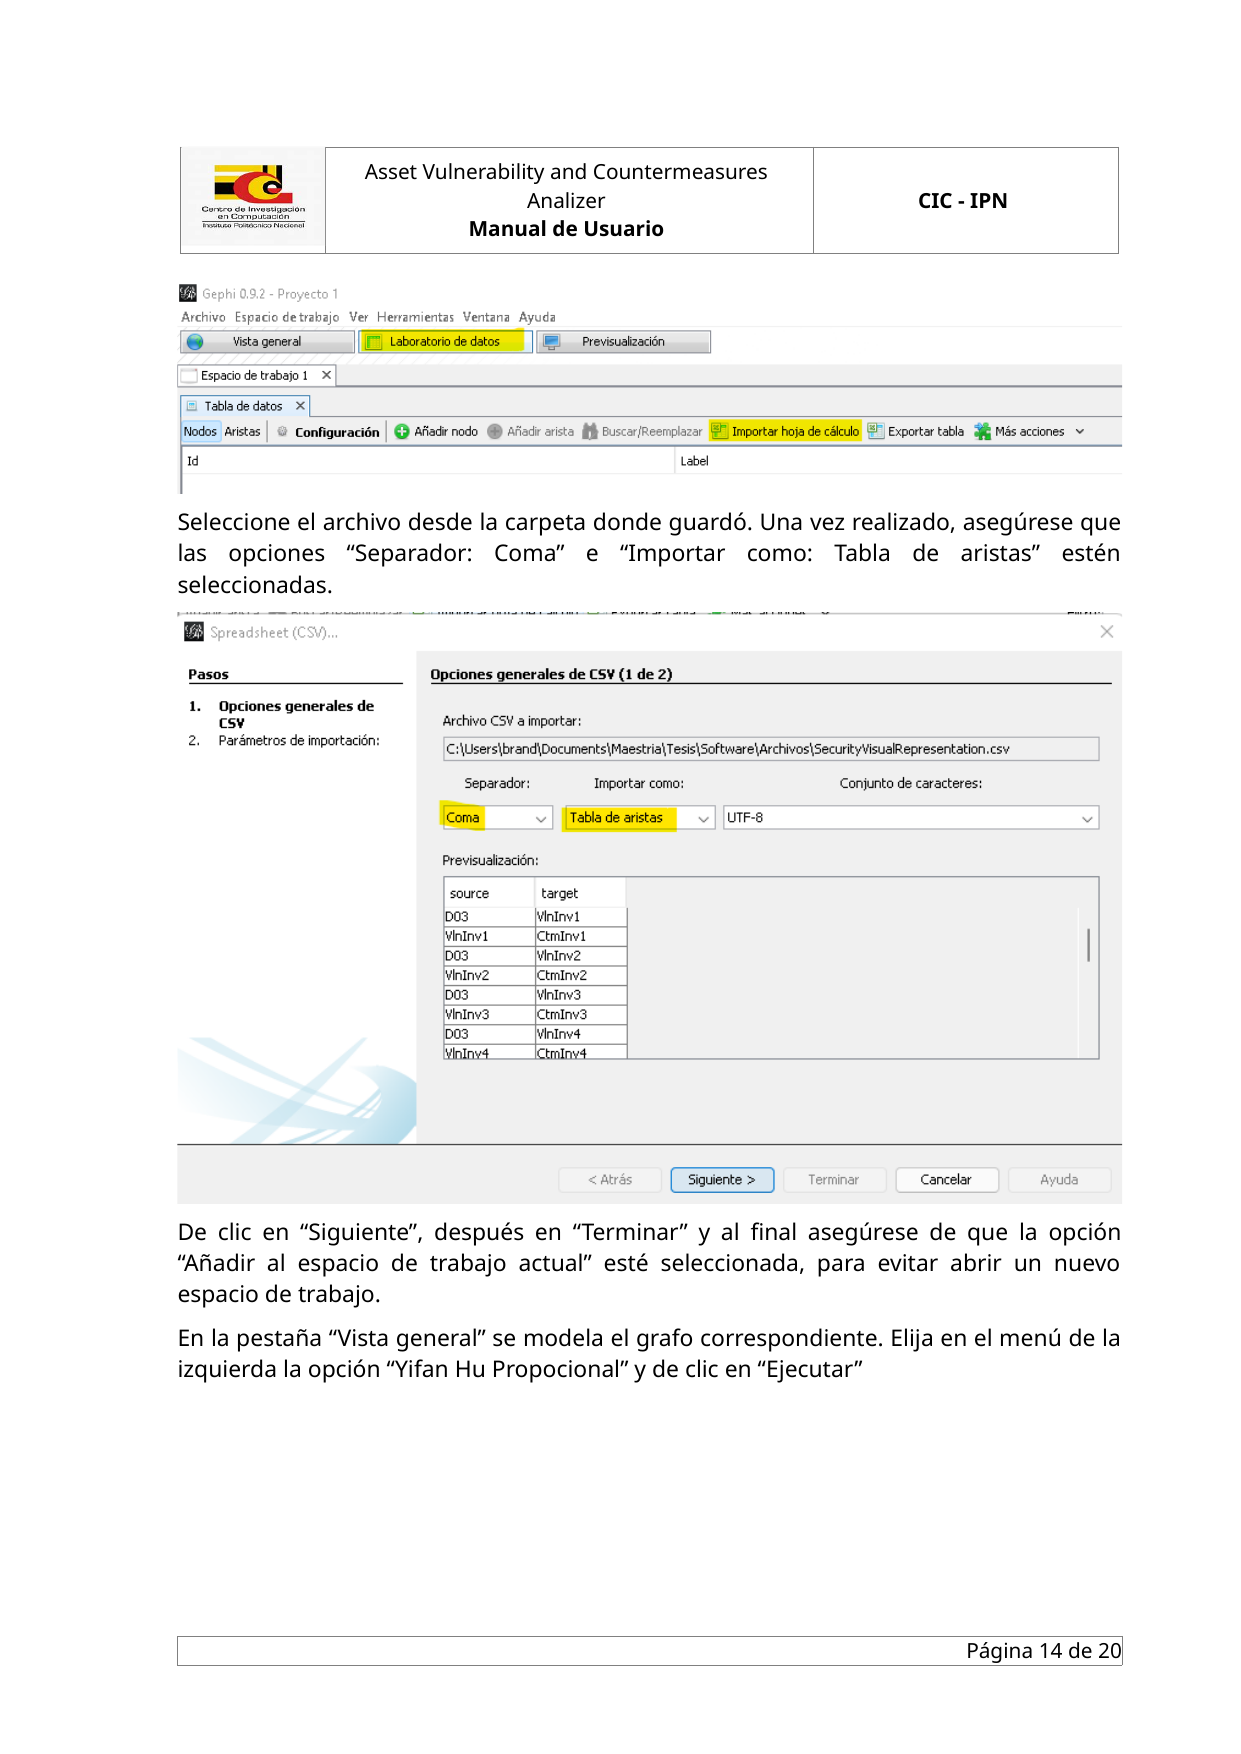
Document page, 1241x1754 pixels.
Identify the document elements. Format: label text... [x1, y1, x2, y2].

text Seleccione el archivo desde la carpeta donde guardó. Una vez realizado, asegúrese que las opciones “Separador: Coma” e “Importar como: Tabla de aristas” estén seleccionadas. [177, 506, 1122, 600]
text En la pestaña “Vista general” se modela el grafo correspondiente. Elija en el menú de la izquierda la opción “Yifan Hu Propocional” y de clic en “Ejecutar” [177, 1322, 1122, 1384]
text De clic en “Siguiente”, después en “Terminar” y al final asegúrese de que la opción “Añadir al espacio de trabajo actual” esté seleccionada, para evitar abrir un nuevo espacio de trabajo. [177, 1216, 1122, 1309]
